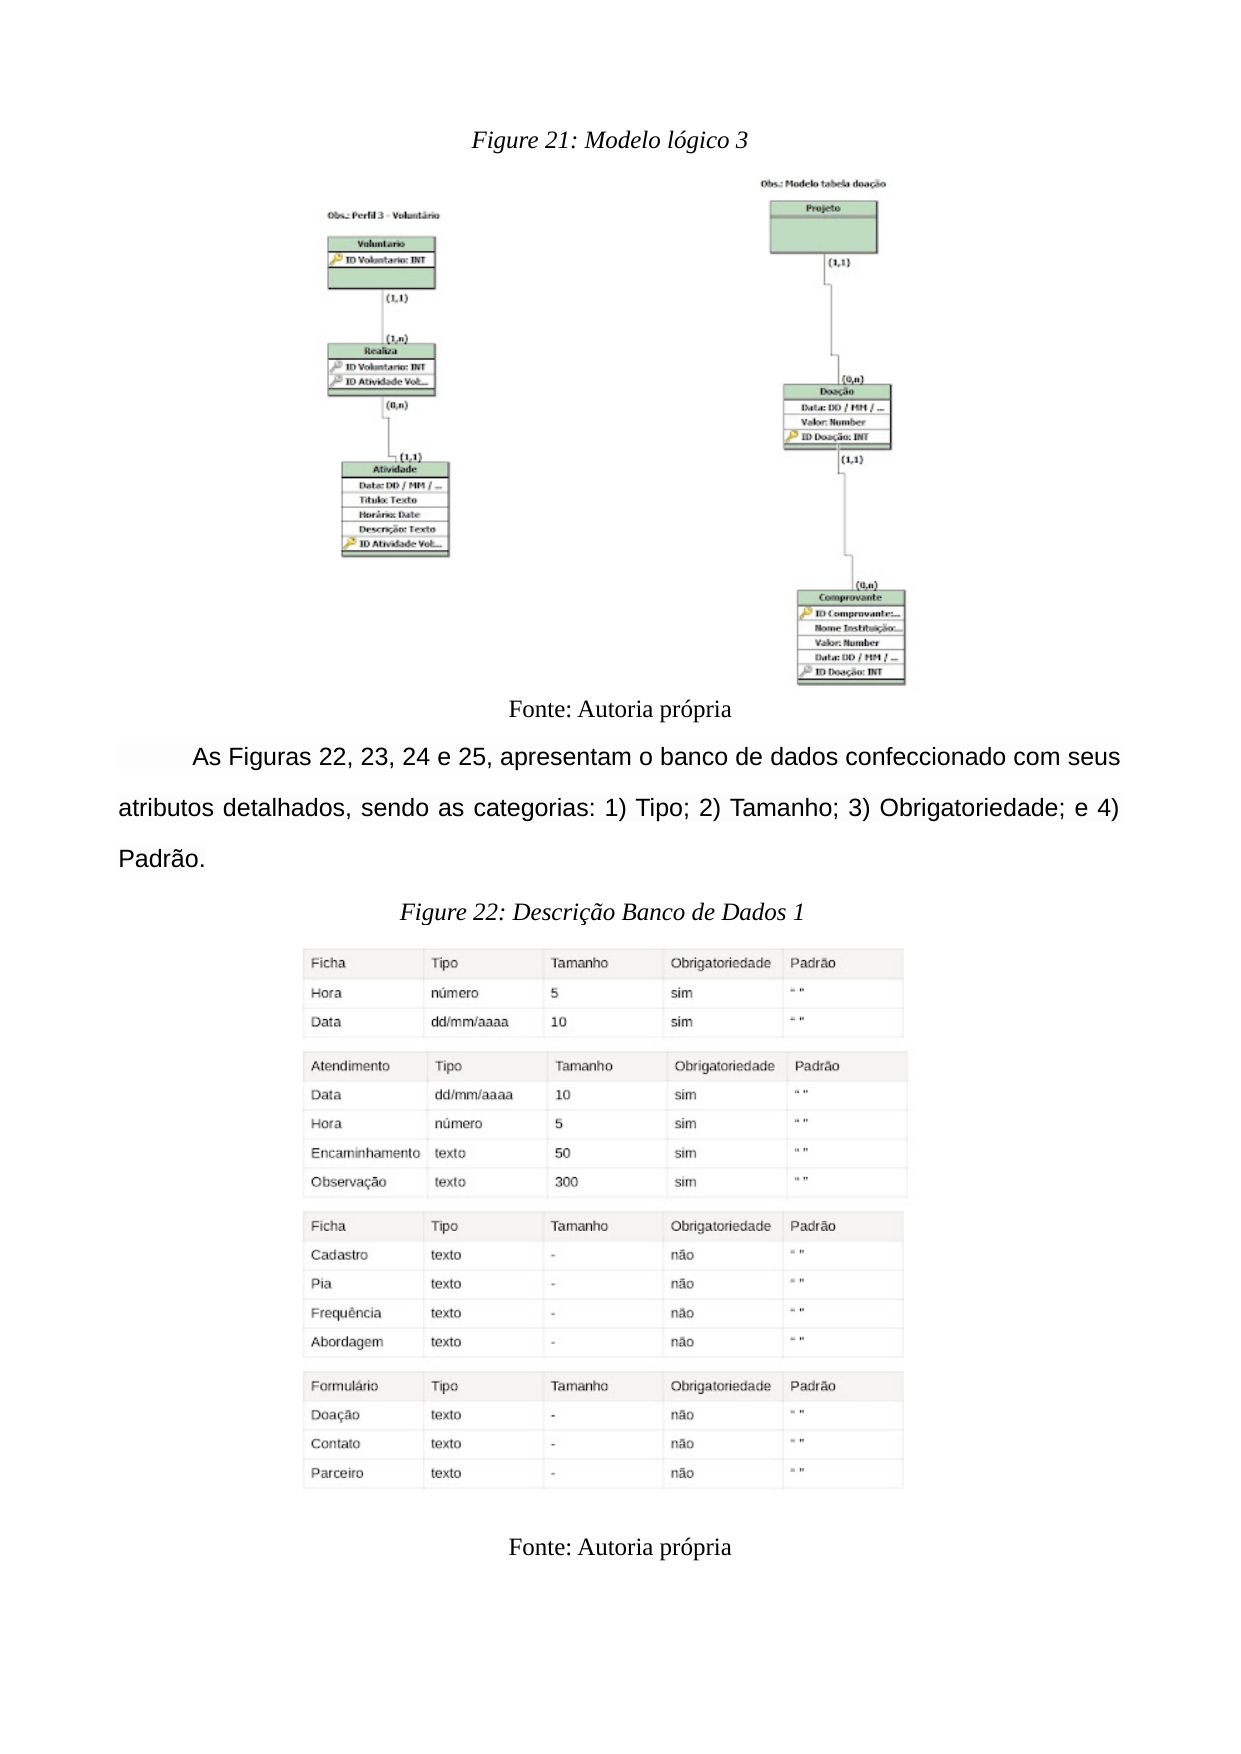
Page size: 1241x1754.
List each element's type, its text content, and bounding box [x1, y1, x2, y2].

text As Figuras 22, 23, 24 e 25, apresentam o banco de dados confeccionado com seus atributos detalhados, sendo as categorias: 1) Tipo; 2) Tamanho; 3) Obrigatoriedade; e 4) Padrão. [118, 742, 1122, 873]
text Fonte: Autoria própria [118, 113, 1122, 723]
picture [283, 925, 924, 1517]
text Fonte: Autoria própria [118, 884, 1122, 1561]
text Figure 21: Modelo lógico 3 [227, 126, 994, 154]
text Figure 22: Descrição Banco de Dados 1 [283, 897, 924, 925]
picture [250, 154, 972, 690]
